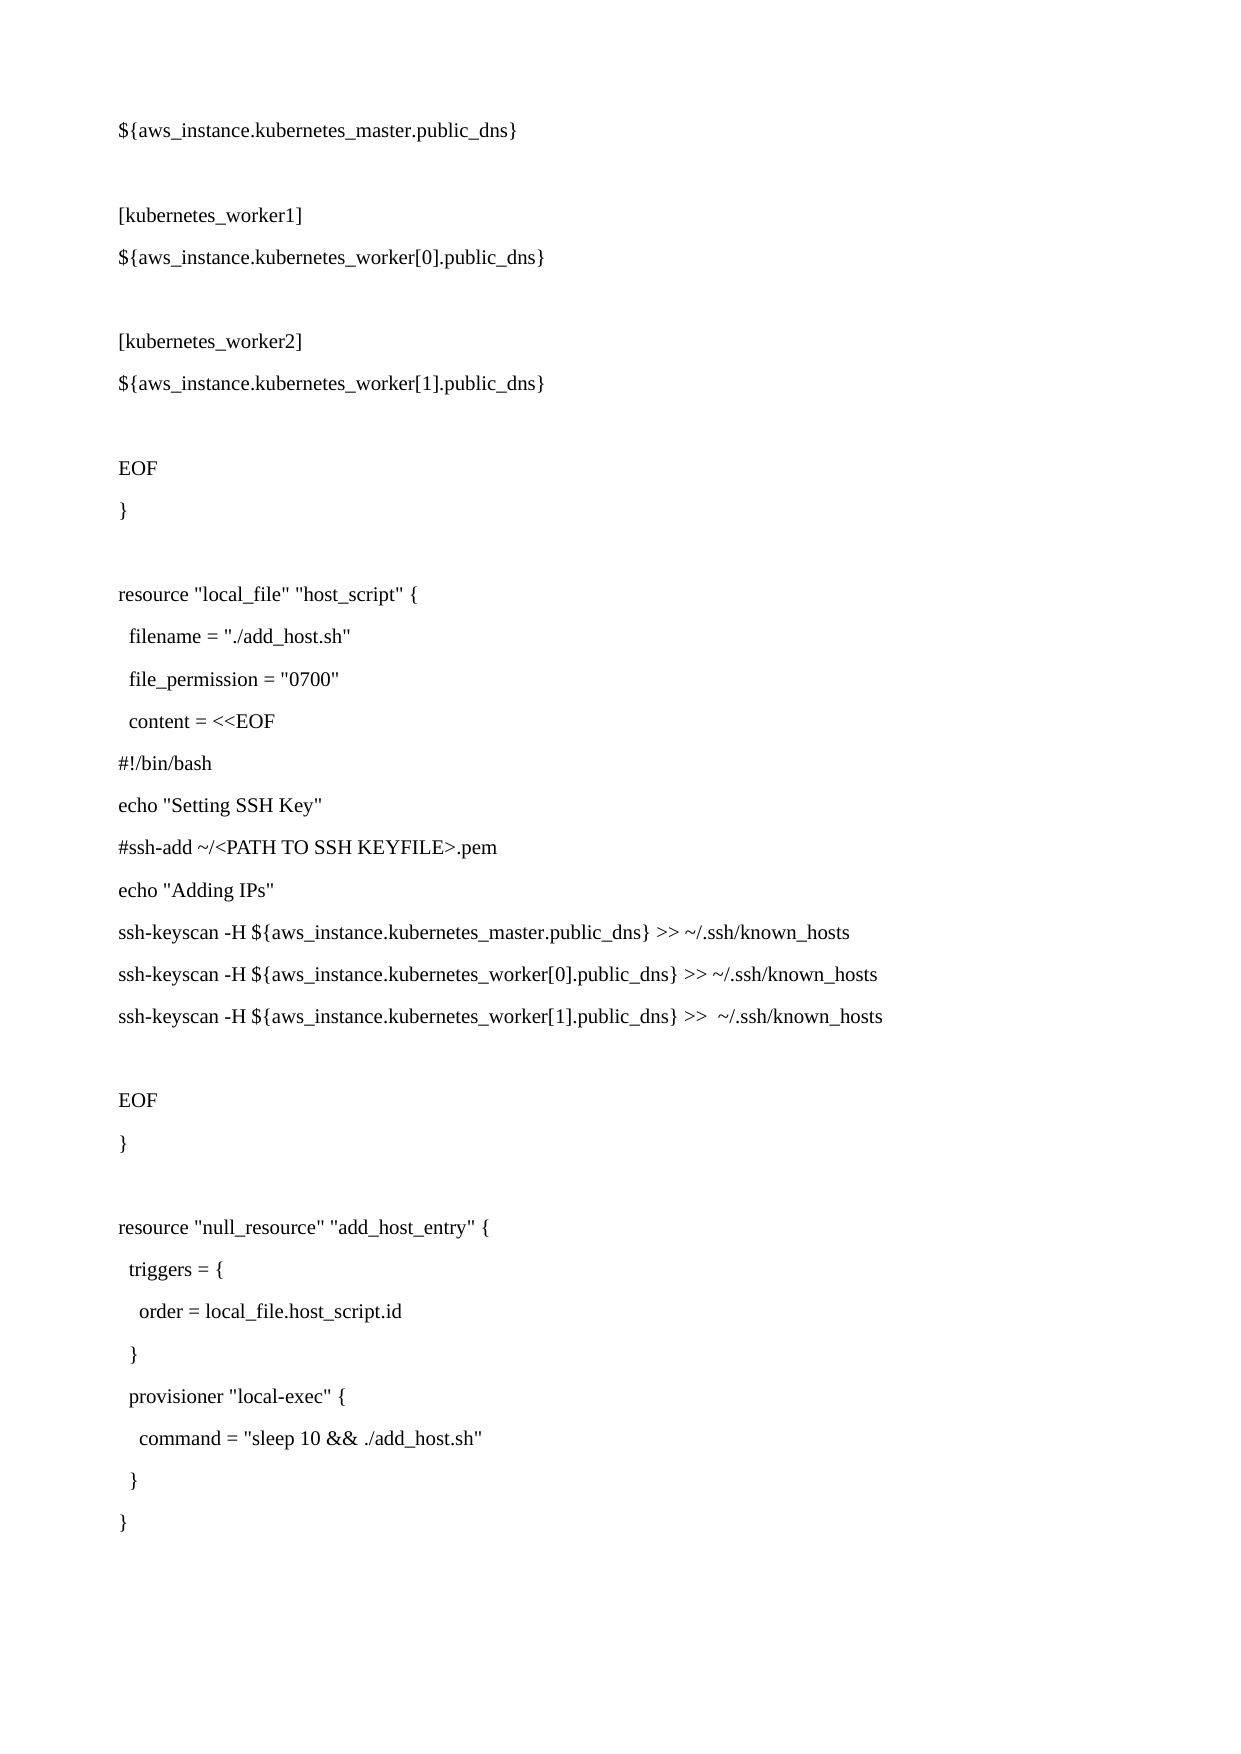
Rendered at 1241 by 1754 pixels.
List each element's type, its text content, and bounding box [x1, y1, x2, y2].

text echo "Adding IPs" [118, 877, 1122, 902]
text } [118, 1342, 1122, 1366]
text ${aws_instance.kubernetes_master.public_dns} [118, 118, 1122, 142]
text } [118, 498, 1122, 522]
text echo "Setting SSH Key" [118, 793, 1122, 817]
text } [118, 1510, 1122, 1534]
text [kubernetes_worker1] [118, 202, 1122, 227]
text [kubernetes_worker2] [118, 329, 1122, 353]
text content = <<EOF [118, 709, 1122, 733]
text ${aws_instance.kubernetes_worker[1].public_dns} [118, 371, 1122, 395]
text ssh-keyscan -H ${aws_instance.kubernetes_worker[1].public_dns} >> ~/.ssh/known_hosts [118, 1004, 1122, 1028]
text #ssh-add ~/<PATH TO SSH KEYFILE>.pem [118, 835, 1122, 859]
text } [118, 1468, 1122, 1492]
text EOF [118, 1088, 1122, 1112]
text ${aws_instance.kubernetes_worker[0].public_dns} [118, 245, 1122, 269]
text ssh-keyscan -H ${aws_instance.kubernetes_worker[0].public_dns} >> ~/.ssh/known_hosts [118, 962, 1122, 986]
text EOF [118, 456, 1122, 480]
text ssh-keyscan -H ${aws_instance.kubernetes_master.public_dns} >> ~/.ssh/known_hosts [118, 920, 1122, 944]
text #!/bin/bash [118, 751, 1122, 775]
text resource "null_resource" "add_host_entry" { [118, 1215, 1122, 1239]
text triggers = { [118, 1257, 1122, 1281]
text provisioner "local-exec" { [118, 1384, 1122, 1408]
text } [118, 1131, 1122, 1155]
text command = "sleep 10 && ./add_host.sh" [118, 1426, 1122, 1450]
text order = local_file.host_script.id [118, 1299, 1122, 1323]
text file_permission = "0700" [118, 667, 1122, 691]
text resource "local_file" "host_script" { [118, 582, 1122, 606]
text filename = "./add_host.sh" [118, 624, 1122, 648]
